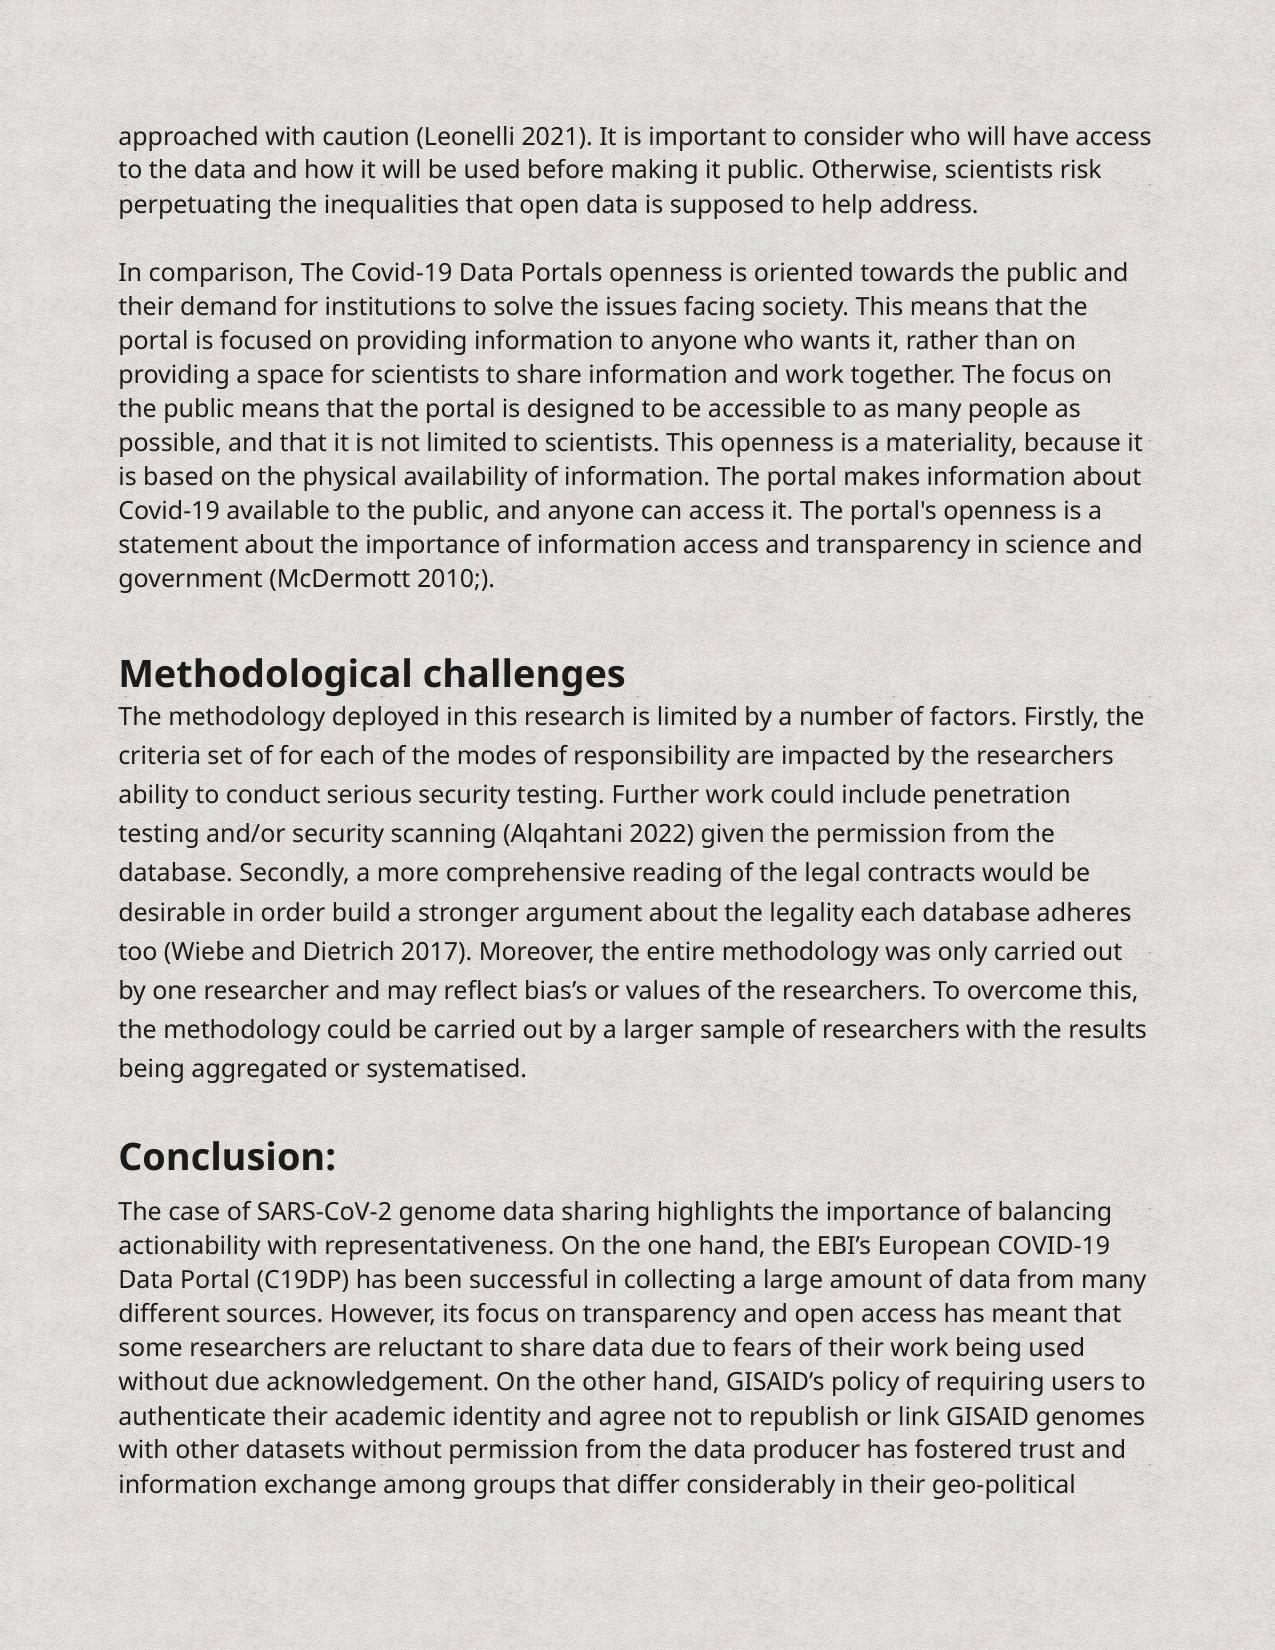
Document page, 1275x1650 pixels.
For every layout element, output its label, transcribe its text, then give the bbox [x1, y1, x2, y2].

text Methodological challenges [118, 647, 1157, 698]
subtitle Conclusion: [118, 1129, 1157, 1181]
text The methodology deployed in this research is limited by a number of factors. Firstly, the criteria set of for each of the modes of responsibility are impacted by the researchers ability to conduct serious security testing. Further work could include penetration testing and/or security scanning (Alqahtani 2022) given the permission from the database. Secondly, a more comprehensive reading of the legal contracts would be desirable in order build a stronger argument about the legality each database adheres too (Wiebe and Dietrich 2017). Moreover, the entire methodology was only carried out by one researcher and may reflect bias’s or values of the researchers. To overcome this, the methodology could be carried out by a larger sample of researchers with the results being aggregated or systematised. [118, 698, 1157, 1085]
text In comparison, The Covid-19 Data Portals openness is oriented towards the public and their demand for institutions to solve the issues facing society. This means that the portal is focused on providing information to anyone who wants it, rather than on providing a space for scientists to share information and work together. The focus on the public means that the portal is designed to be accessible to as many people as possible, and that it is not limited to scientists. This openness is a materiality, because it is based on the physical availability of information. The portal makes information about Covid-19 available to the public, and anyone can access it. The portal's openness is a statement about the importance of information access and transparency in science and government (McDermott 2010;). [118, 254, 1157, 595]
text approached with caution (Leonelli 2021). It is important to consider who will have access to the data and how it will be used before making it public. Otherwise, scientists risk perpetuating the inequalities that open data is supposed to help address. [118, 118, 1157, 220]
text The case of SARS-CoV-2 genome data sharing highlights the importance of balancing actionability with representativeness. On the one hand, the EBI’s European COVID-19 Data Portal (C19DP) has been successful in collecting a large amount of data from many different sources. However, its focus on transparency and open access has meant that some researchers are reluctant to share data due to fears of their work being used without due acknowledgement. On the other hand, GISAID’s policy of requiring users to authenticate their academic identity and agree not to republish or link GISAID genomes with other datasets without permission from the data producer has fostered trust and information exchange among groups that differ considerably in their geo-political [118, 1194, 1157, 1500]
picture [0, 0, 1275, 1650]
